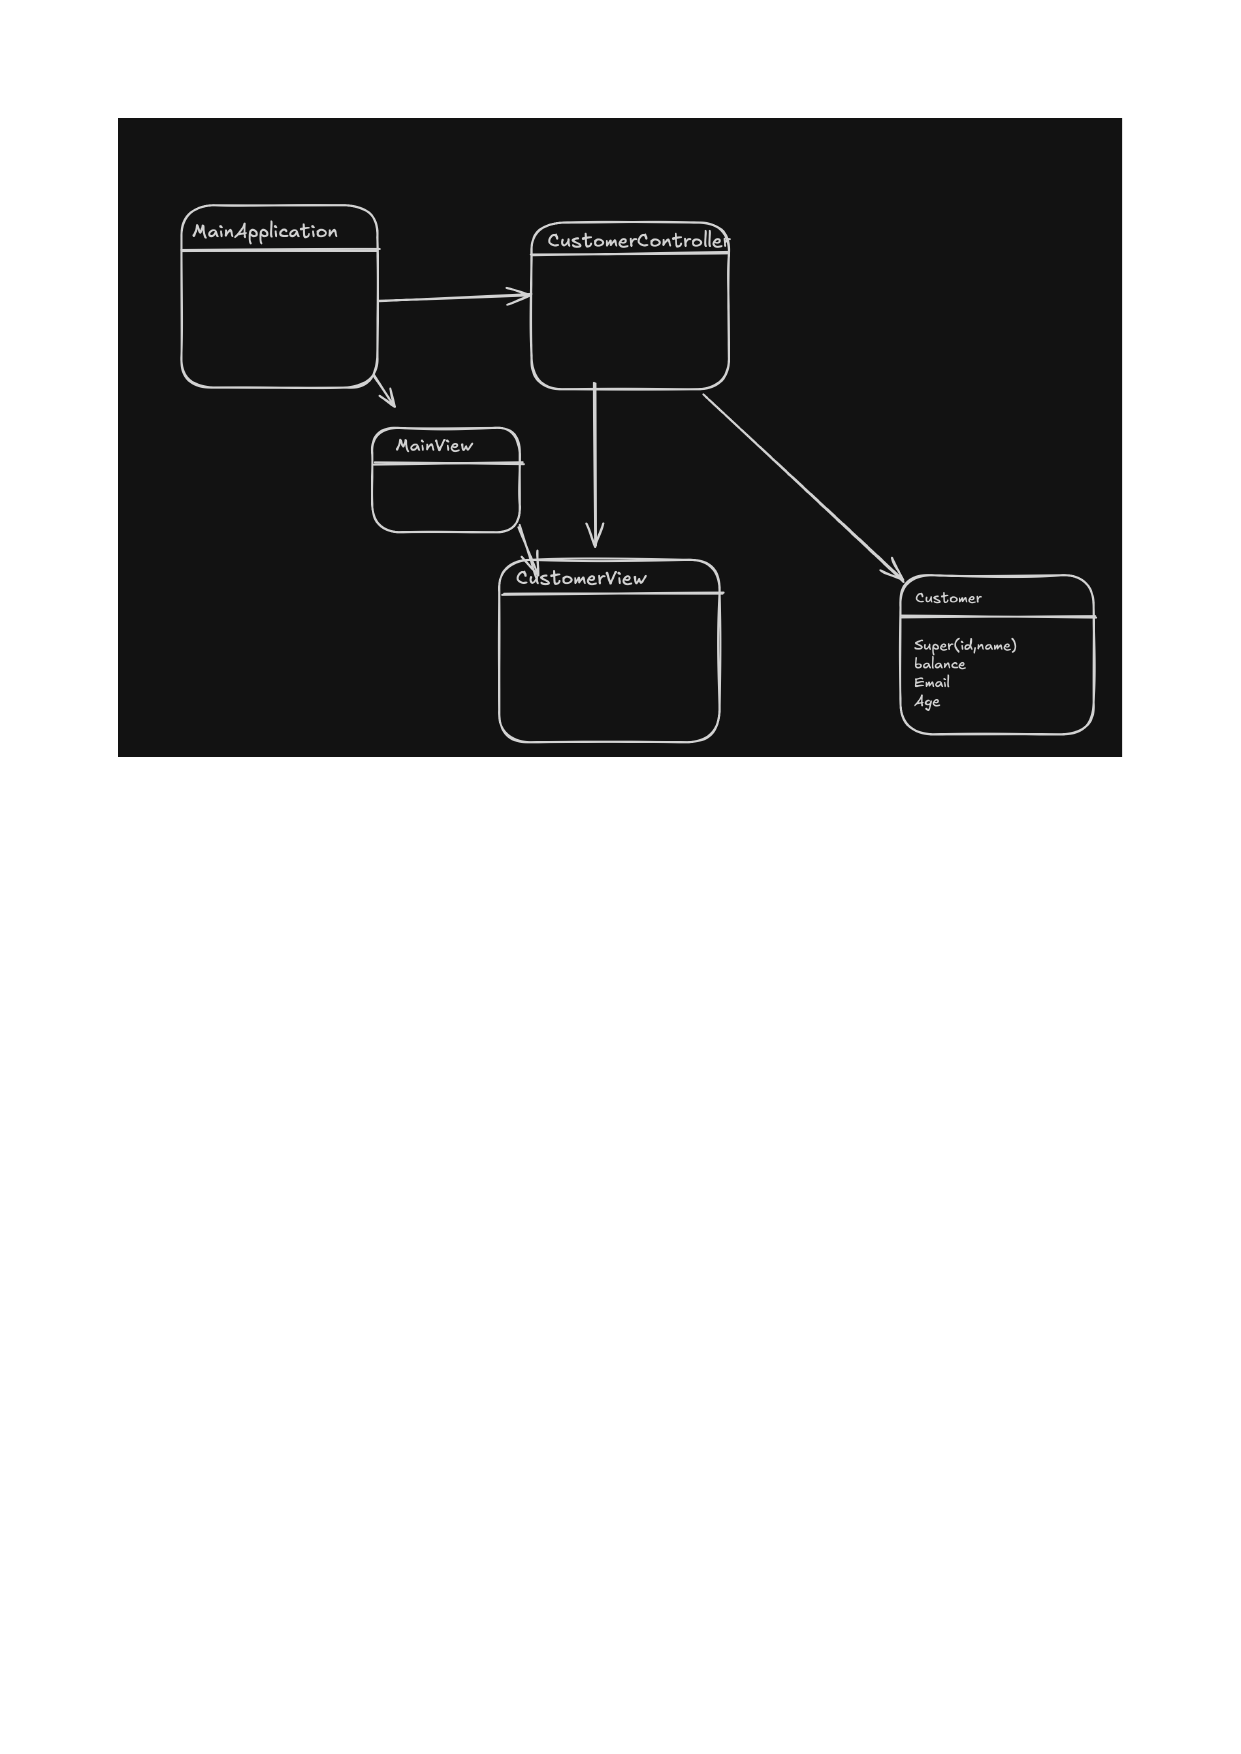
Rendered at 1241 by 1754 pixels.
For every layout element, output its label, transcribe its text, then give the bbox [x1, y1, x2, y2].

text Core functionality [118, 839, 1122, 873]
text Given I had used sql in the original project, it did take a bit of learning to adjust to reading from text files but it was actually quite easy in the end. I found using an ArrayList as recommended really handy as for deleting customers as each time I saved, all we had to do was iterate over the Arraylist and resave what was there now, including after deleting data [118, 1174, 1122, 1413]
text For this stage we were really just testing our CRUD implementation skills in which I found it quite easy to add customers, delete them by their given ID which they inherit from the agent class (Parent to both itself and product and only contains the field name and id), view customers in a table, load customers in from the original database and save these customers with a button. [118, 905, 1122, 1143]
text Although in the spec we were recommended to use a textarea to display the cutomser data, to me a table made a lot more sense as this system may have hundreds of customers and scrolling through a table is much more tailored than a text area with a simple side scroll bar [118, 1444, 1122, 1632]
picture [118, 118, 1123, 757]
